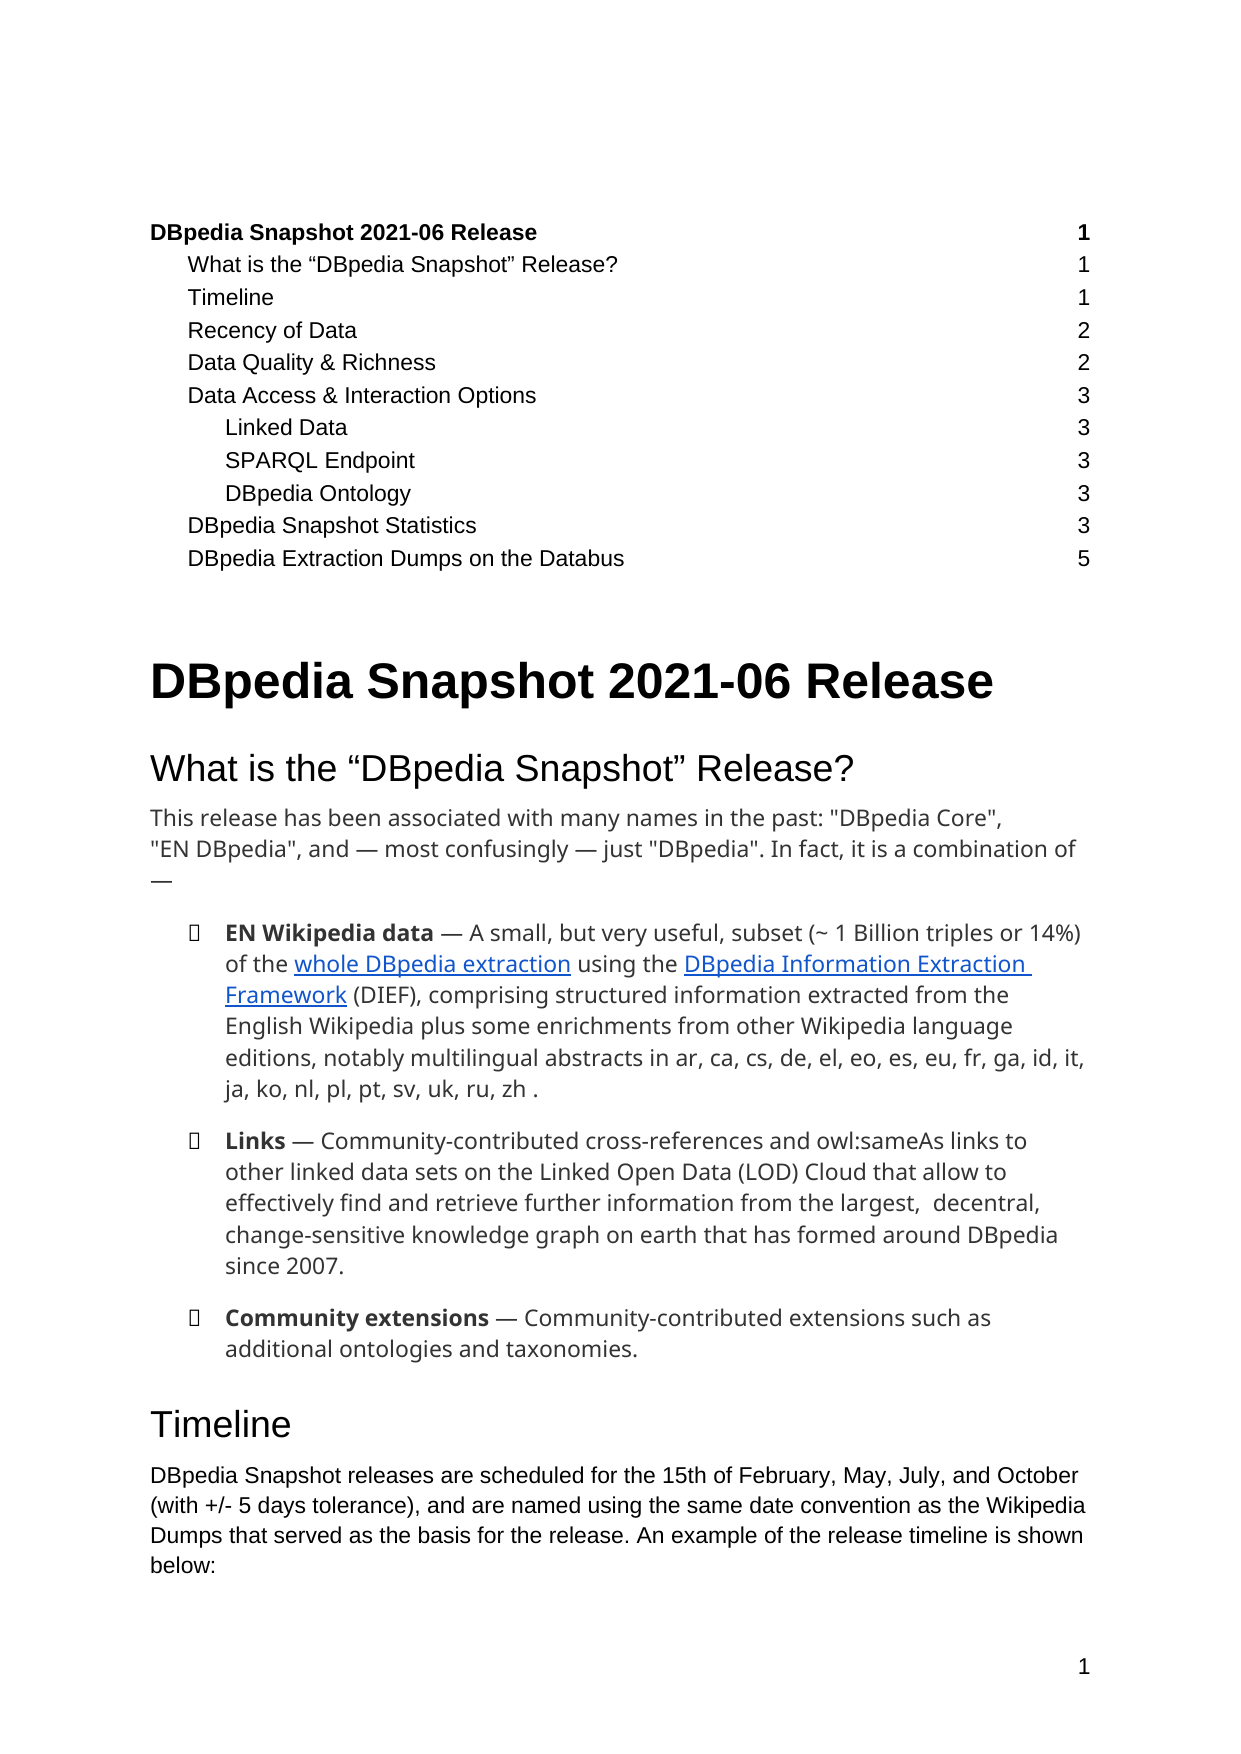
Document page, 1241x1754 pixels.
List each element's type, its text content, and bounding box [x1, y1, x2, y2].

text DBpedia Snapshot releases are scheduled for the 15th of February, May, July, and October (with +/- 5 days tolerance), and are named using the same date convention as the Wikipedia Dumps that served as the basis for the release. An example of the release timeline is shown below: [150, 1462, 1090, 1579]
subtitle What is the “DBpedia Snapshot” Release? [150, 746, 1090, 789]
list Community extensions — Community-contributed extensions such as additional ontologies and taxonomies. [187, 1302, 1090, 1364]
text What is the “DBpedia Snapshot” Release? 1 [187, 251, 1090, 278]
text SPARQL Endpoint 3 [225, 447, 1090, 473]
text DBpedia Snapshot Statistics 3 [187, 512, 1090, 538]
text Data Quality & Richness 2 [187, 349, 1090, 376]
text DBpedia Snapshot 2021-06 Release 1 [150, 219, 1090, 245]
subtitle DBpedia Snapshot 2021-06 Release [150, 651, 1090, 709]
list EN Wikipedia data — A small, but very useful, subset (~ 1 Billion triples or 14%) of the whole DBpedia extraction using the DBpedia Information Extraction Framework (DIEF), comprising structured information extracted from the English Wikipedia plus some enrichments from other Wikipedia language editions, notably multilingual abstracts in ar, ca, cs, de, el, eo, es, eu, fr, ga, id, it, ja, ko, nl, pl, pt, sv, uk, ru, zh . [187, 917, 1090, 1104]
list Links — Community-contributed cross-references and owl:sameAs links to other linked data sets on the Linked Open Data (LOD) Cloud that allow to effectively find and retrieve further information from the largest, decentral, change-sensitive knowledge graph on earth that has formed around DBpedia since 2007. [187, 1125, 1090, 1281]
subtitle Timeline [150, 1402, 1090, 1445]
text DBpedia Ontology 3 [225, 479, 1090, 506]
text Linked Data 3 [225, 414, 1090, 441]
text This release has been associated with many names in the past: "DBpedia Core", "EN DBpedia", and — most confusingly — just "DBpedia". In fact, it is a combination of — [150, 802, 1090, 896]
text Recency of Data 2 [187, 317, 1090, 343]
text DBpedia Extraction Dumps on the Databus 5 [187, 545, 1090, 571]
text Data Access & Interaction Options 3 [187, 382, 1090, 408]
text Timeline 1 [187, 284, 1090, 310]
